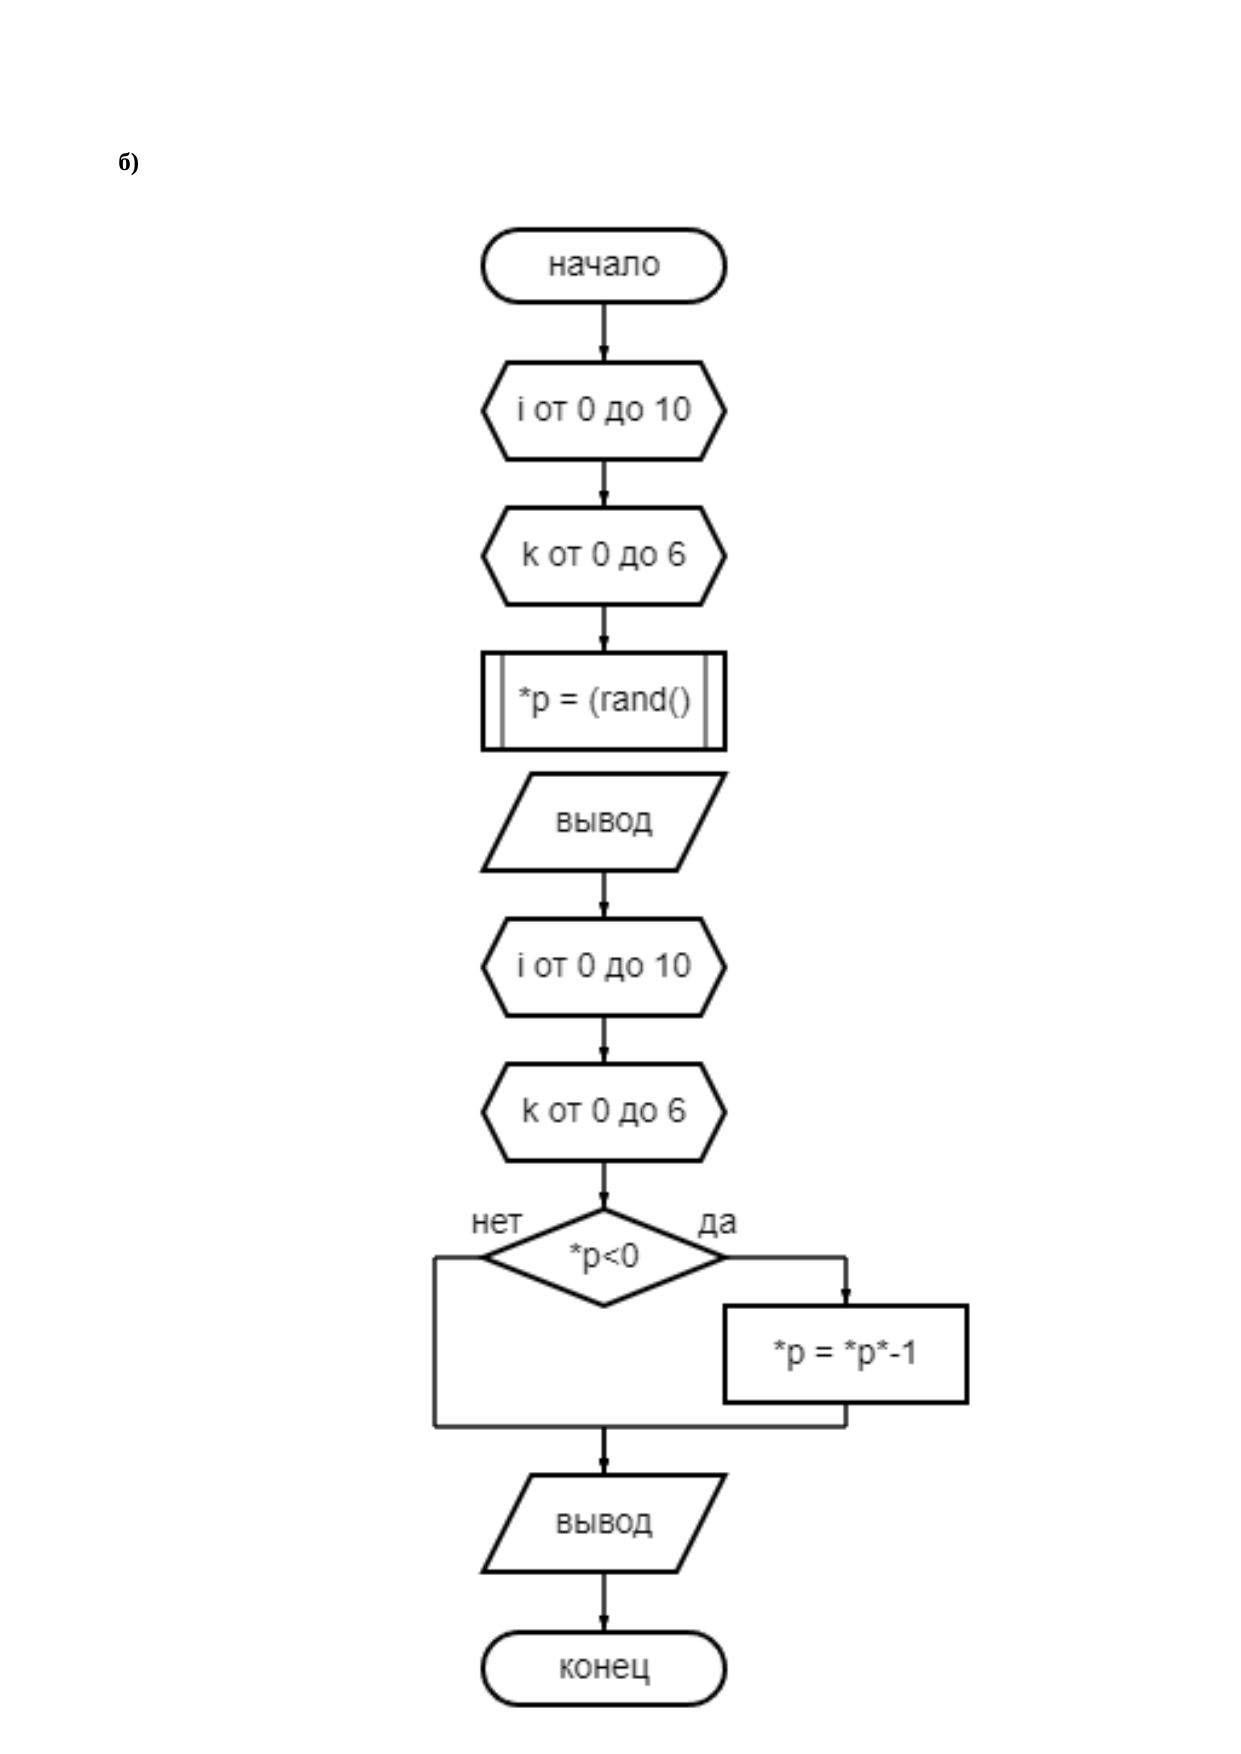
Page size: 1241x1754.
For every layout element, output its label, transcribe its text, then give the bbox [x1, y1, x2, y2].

text б) [118, 147, 1122, 176]
picture [387, 182, 1016, 1754]
